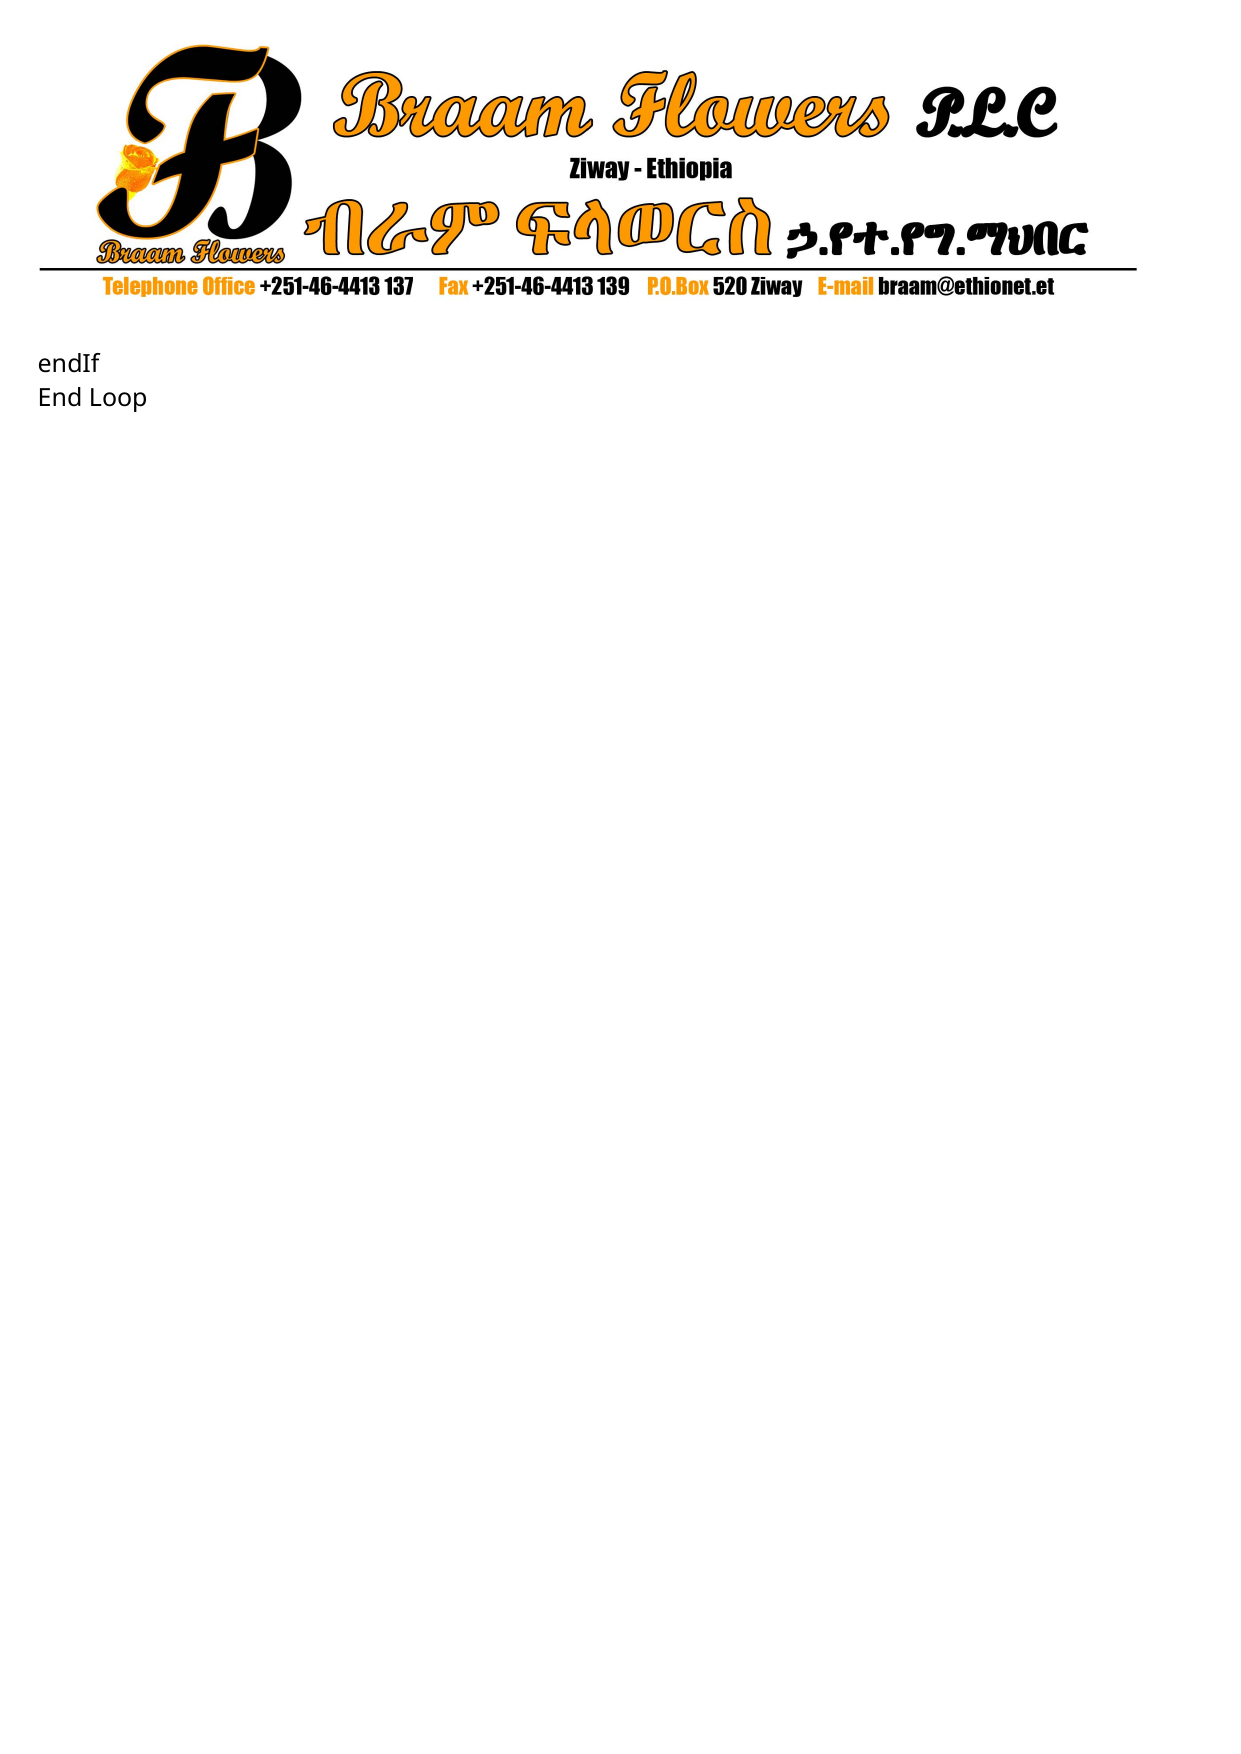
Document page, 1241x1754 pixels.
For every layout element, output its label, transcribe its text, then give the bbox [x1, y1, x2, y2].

text End Loop [37, 380, 1203, 414]
text endIf [37, 346, 1203, 380]
picture [37, 28, 838, 316]
